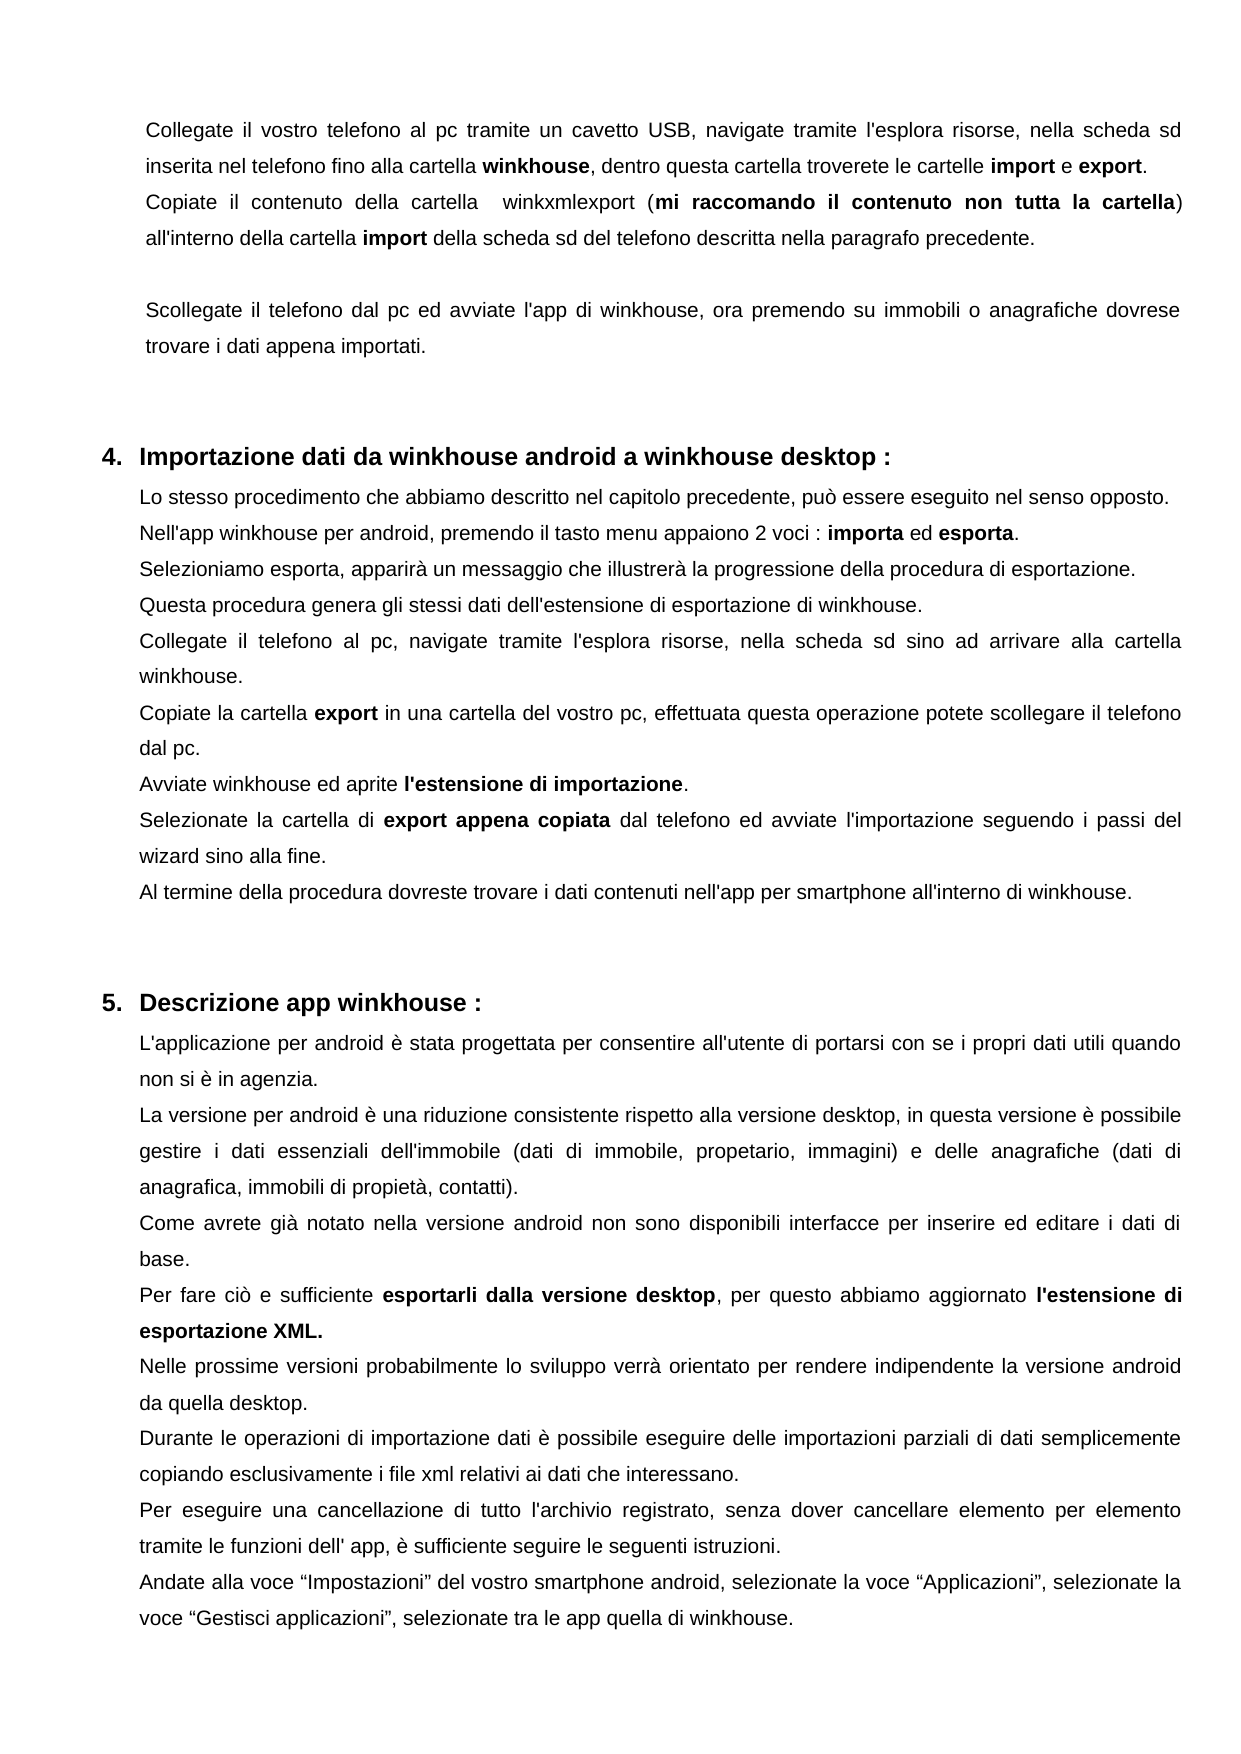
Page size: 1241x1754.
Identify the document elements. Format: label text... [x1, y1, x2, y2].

list Collegate il telefono al pc, navigate tramite l'esplora risorse, nella scheda sd sino ad arrivare alla cartella winkhouse. [102, 628, 1183, 688]
list Al termine della procedura dovreste trovare i dati contenuti nell'app per smartphone all'interno di winkhouse. [102, 880, 1183, 904]
list Selezioniamo esporta, apparirà un messaggio che illustrerà la progressione della procedura di esportazione. [102, 557, 1183, 581]
text Collegate il vostro telefono al pc tramite un cavetto USB, navigate tramite l'esplora risorse, nella scheda sd inserita nel telefono fino alla cartella winkhouse, dentro questa cartella troverete le cartelle import e export. [145, 118, 1183, 178]
list Nelle prossime versioni probabilmente lo sviluppo verrà orientato per rendere indipendente la versione android da quella desktop. [102, 1354, 1183, 1414]
list Copiate la cartella export in una cartella del vostro pc, effettuata questa operazione potete scollegare il telefono dal pc. [102, 700, 1183, 760]
list Per fare ciò e sufficiente esportarli dalla versione desktop, per questo abbiamo aggiornato l'estensione di esportazione XML. [102, 1282, 1183, 1342]
list Nell'app winkhouse per android, premendo il tasto menu appaiono 2 voci : importa ed esporta. [102, 521, 1183, 544]
list Avviate winkhouse ed aprite l'estensione di importazione. [102, 772, 1183, 796]
list Questa procedura genera gli stessi dati dell'estensione di esportazione di winkhouse. [102, 592, 1183, 616]
list Lo stesso procedimento che abbiamo descritto nel capitolo precedente, può essere eseguito nel senso opposto. [102, 485, 1183, 509]
list La versione per android è una riduzione consistente rispetto alla versione desktop, in questa versione è possibile gestire i dati essenziali dell'immobile (dati di immobile, propetario, immagini) e delle anagrafiche (dati di anagrafica, immobili di propietà, contatti). [102, 1103, 1183, 1199]
list L'applicazione per android è stata progettata per consentire all'utente di portarsi con se i propri dati utili quando non si è in agenzia. [102, 1031, 1183, 1091]
list Per eseguire una cancellazione di tutto l'archivio registrato, senza dover cancellare elemento per elemento tramite le funzioni dell' app, è sufficiente seguire le seguenti istruzioni. [102, 1498, 1183, 1558]
list Come avrete già notato nella versione android non sono disponibili interfacce per inserire ed editare i dati di base. [102, 1211, 1183, 1271]
list Durante le operazioni di importazione dati è possibile eseguire delle importazioni parziali di dati semplicemente copiando esclusivamente i file xml relativi ai dati che interessano. [102, 1426, 1183, 1486]
list Andate alla voce “Impostazioni” del vostro smartphone android, selezionate la voce “Applicazioni”, selezionate la voce “Gestisci applicazioni”, selezionate tra le app quella di winkhouse. [102, 1570, 1183, 1630]
list Importazione dati da winkhouse android a winkhouse desktop : [102, 442, 1183, 470]
text Copiate il contenuto della cartella winkxmlexport (mi raccomando il contenuto non tutta la cartella) all'interno della cartella import della scheda sd del telefono descritta nella paragrafo precedente. [145, 190, 1183, 250]
list Descrizione app winkhouse : [102, 988, 1183, 1017]
list Selezionate la cartella di export appena copiata dal telefono ed avviate l'importazione seguendo i passi del wizard sino alla fine. [102, 808, 1183, 868]
text Scollegate il telefono dal pc ed avviate l'app di winkhouse, ora premendo su immobili o anagrafiche dovrese trovare i dati appena importati. [145, 298, 1183, 358]
